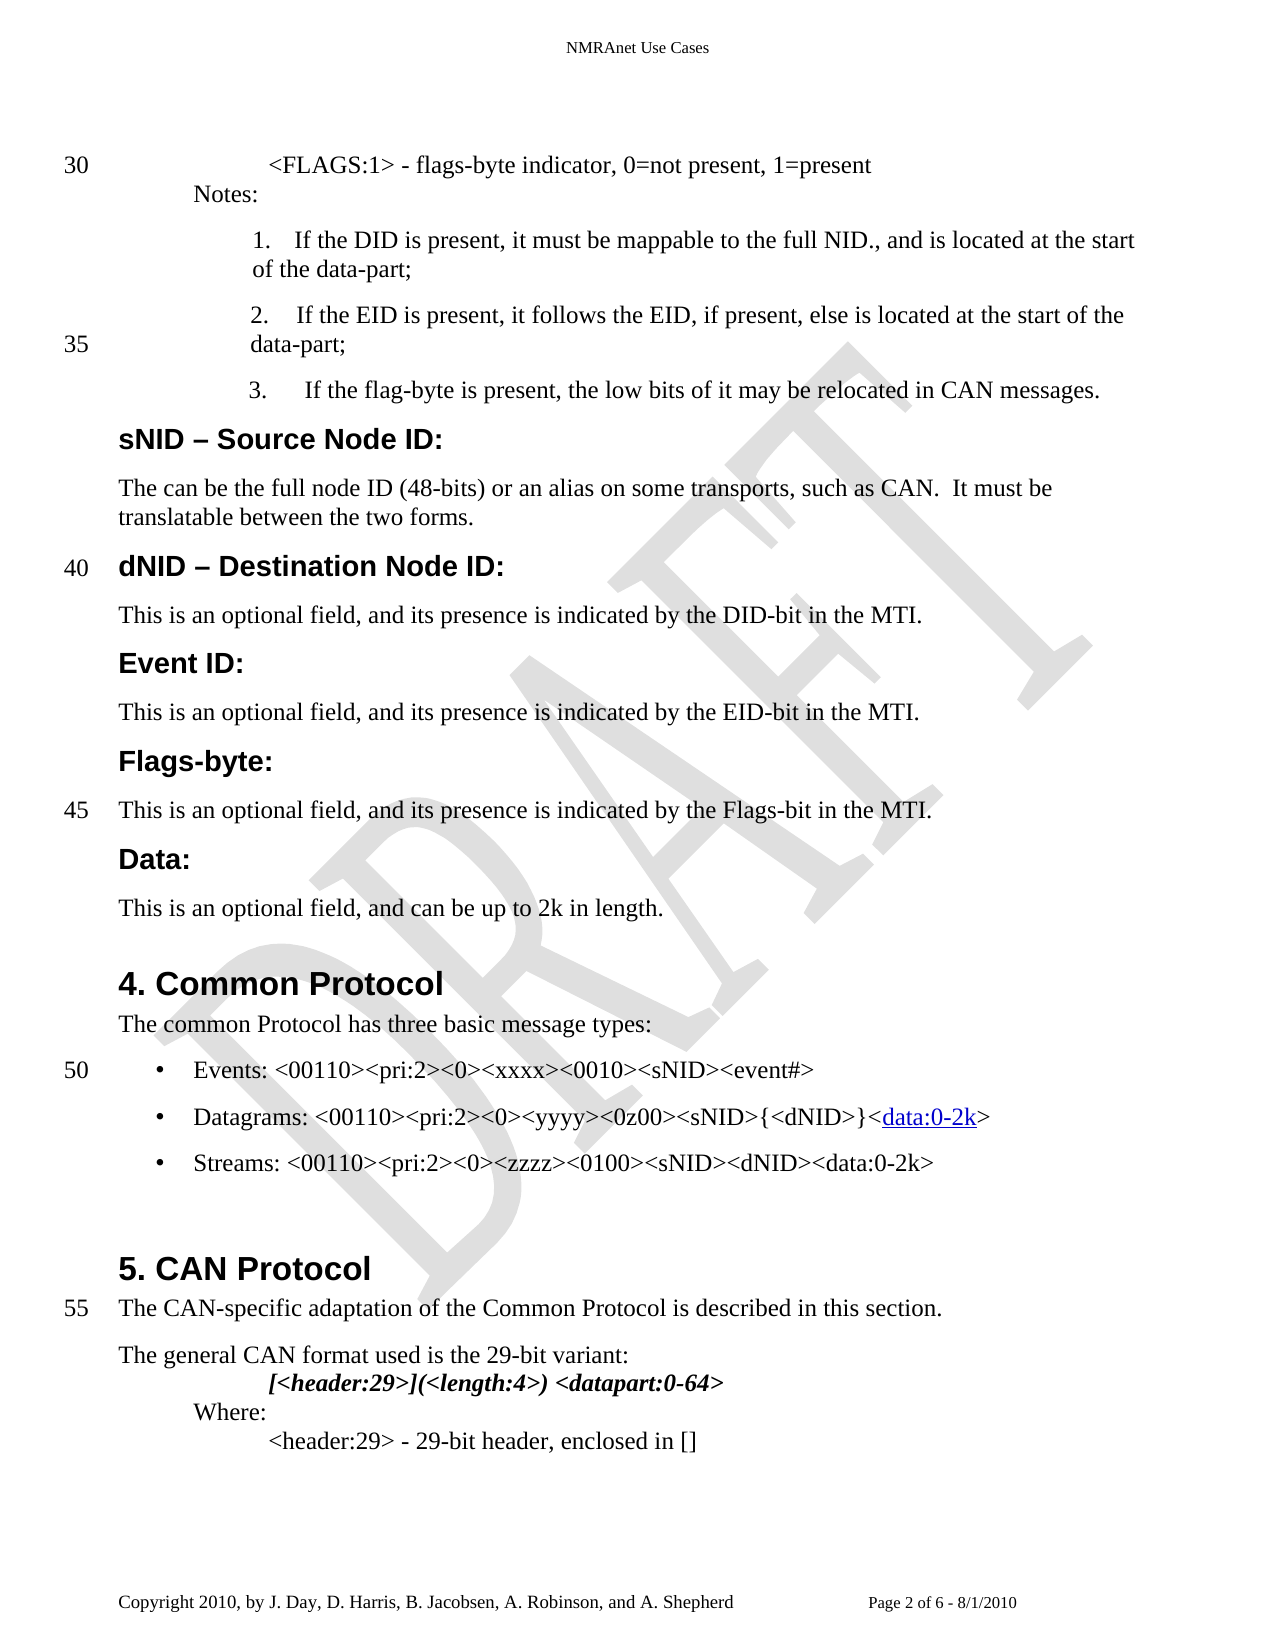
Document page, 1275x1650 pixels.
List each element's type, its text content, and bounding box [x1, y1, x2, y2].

subtitle [497, 842, 646, 875]
text This is an optional field, and can be up to 2k in length. [818, 893, 1157, 922]
list Datagrams: <00110><pri:2><0><yyyy><0z00><sNID>{<dNID>}<data:0-2k> [298, 1102, 472, 1131]
subtitle [851, 646, 1033, 680]
text This is an optional field, and can be up to 2k in length. [118, 893, 385, 922]
subtitle [665, 548, 943, 582]
text This is an optional field, and its presence is indicated by the Flags-bit in the MTI. [611, 795, 694, 824]
list Streams: <00110><pri:2><0><zzzz><0100><sNID><dNID><data:0-2k> [344, 1148, 494, 1206]
list Events: <00110><pri:2><0><xxxx><0010><sNID><event#> [562, 1056, 1157, 1084]
subtitle 4. Common Protocol [224, 977, 347, 1003]
text The common Protocol has three basic message types: [702, 1009, 1157, 1038]
list Streams: <00110><pri:2><0><zzzz><0100><sNID><dNID><data:0-2k> [515, 1148, 1157, 1206]
subtitle [952, 548, 1157, 582]
subtitle [674, 842, 795, 875]
subtitle [1060, 646, 1157, 680]
subtitle 4. Common Protocol [502, 972, 587, 1003]
subtitle 4. Common Protocol [348, 964, 466, 1003]
subtitle 4. Common Protocol [737, 964, 1157, 1003]
subtitle [771, 432, 817, 456]
list If the flag-byte is present, the low bits of it may be relocated in CAN messages. [823, 376, 894, 404]
text <FLAGS:1> - flags-byte indicator, 0=not present, 1=present Notes: [118, 150, 1157, 207]
text The common Protocol has three basic message types: [118, 1009, 178, 1038]
subtitle 4. Common Protocol [582, 964, 721, 1003]
subtitle dNID – Destination Node ID: [118, 548, 640, 582]
subtitle [749, 646, 807, 675]
subtitle [826, 422, 1157, 456]
list Events: <00110><pri:2><0><xxxx><0010><sNID><event#> [455, 1056, 547, 1084]
subtitle [662, 744, 837, 777]
list If the DID is present, it must be mappable to the full NID., and is located at the start of the data-part; [252, 225, 1157, 283]
subtitle [847, 744, 1157, 777]
subtitle sNID – Source Node ID: [118, 422, 766, 456]
text The general CAN format used is the 29-bit variant: [<header:29>](<length:4>) <datapart:0-64> Where: <header:29> - 29-bit header, enclosed in [] [118, 1340, 1157, 1455]
text This is an optional field, and its presence is indicated by the DID-bit in the MTI. [805, 600, 989, 628]
subtitle Data: [118, 842, 345, 875]
subtitle [453, 1249, 1157, 1287]
subtitle [644, 842, 667, 856]
text This is an optional field, and its presence is indicated by the DID-bit in the MTI. [1004, 600, 1157, 628]
text This is an optional field, and can be up to 2k in length. [399, 893, 514, 922]
subtitle Flags-byte: [118, 744, 579, 777]
list If the EID is present, it follows the EID, if present, else is located at the start of the data-part; [250, 300, 1157, 358]
list If the flag-byte is present, the low bits of it may be relocated in CAN messages. [248, 376, 812, 404]
text This is an optional field, and its presence is indicated by the DID-bit in the MTI. [703, 600, 812, 628]
text This is an optional field, and can be up to 2k in length. [533, 893, 678, 922]
subtitle 4. Common Protocol [118, 964, 224, 1003]
text This is an optional field, and its presence is indicated by the Flags-bit in the MTI. [118, 795, 611, 824]
text The common Protocol has three basic message types: [211, 1009, 391, 1038]
text This is an optional field, and its presence is indicated by the Flags-bit in the MTI. [916, 795, 1157, 824]
subtitle [807, 842, 1157, 875]
text The can be the full node ID (48-bits) or an alias on some transports, such as CAN. It must be translatable between the two forms. [877, 473, 1157, 531]
text The can be the full node ID (48-bits) or an alias on some transports, such as CAN. It must be translatable between the two forms. [118, 473, 892, 531]
list Datagrams: <00110><pri:2><0><yyyy><0z00><sNID>{<dNID>}<data:0-2k> [156, 1102, 284, 1131]
list Events: <00110><pri:2><0><xxxx><0010><sNID><event#> [252, 1056, 436, 1084]
list Datagrams: <00110><pri:2><0><yyyy><0z00><sNID>{<dNID>}<data:0-2k> [609, 1102, 1157, 1131]
list Datagrams: <00110><pri:2><0><yyyy><0z00><sNID>{<dNID>}<data:0-2k> [491, 1102, 584, 1131]
list Events: <00110><pri:2><0><xxxx><0010><sNID><event#> [156, 1056, 237, 1084]
text This is an optional field, and its presence is indicated by the EID-bit in the MTI. [800, 697, 1157, 726]
text This is an optional field, and can be up to 2k in length. [680, 893, 813, 922]
subtitle [813, 655, 868, 680]
text The CAN-specific adaptation of the Common Protocol is described in this section. [118, 1293, 1157, 1322]
text This is an optional field, and its presence is indicated by the DID-bit in the MTI. [118, 600, 688, 628]
subtitle Event ID: [118, 646, 740, 680]
text This is an optional field, and its presence is indicated by the Flags-bit in the MTI. [737, 795, 882, 824]
text This is an optional field, and its presence is indicated by the EID-bit in the MTI. [118, 697, 543, 726]
text The common Protocol has three basic message types: [515, 1009, 657, 1038]
subtitle [366, 842, 484, 875]
text This is an optional field, and its presence is indicated by the EID-bit in the MTI. [593, 697, 786, 726]
list Streams: <00110><pri:2><0><zzzz><0100><sNID><dNID><data:0-2k> [156, 1148, 359, 1206]
subtitle [576, 744, 655, 777]
subtitle 5. CAN Protocol [118, 1249, 429, 1287]
text The common Protocol has three basic message types: [408, 1009, 501, 1038]
list If the flag-byte is present, the low bits of it may be relocated in CAN messages. [884, 376, 1157, 404]
